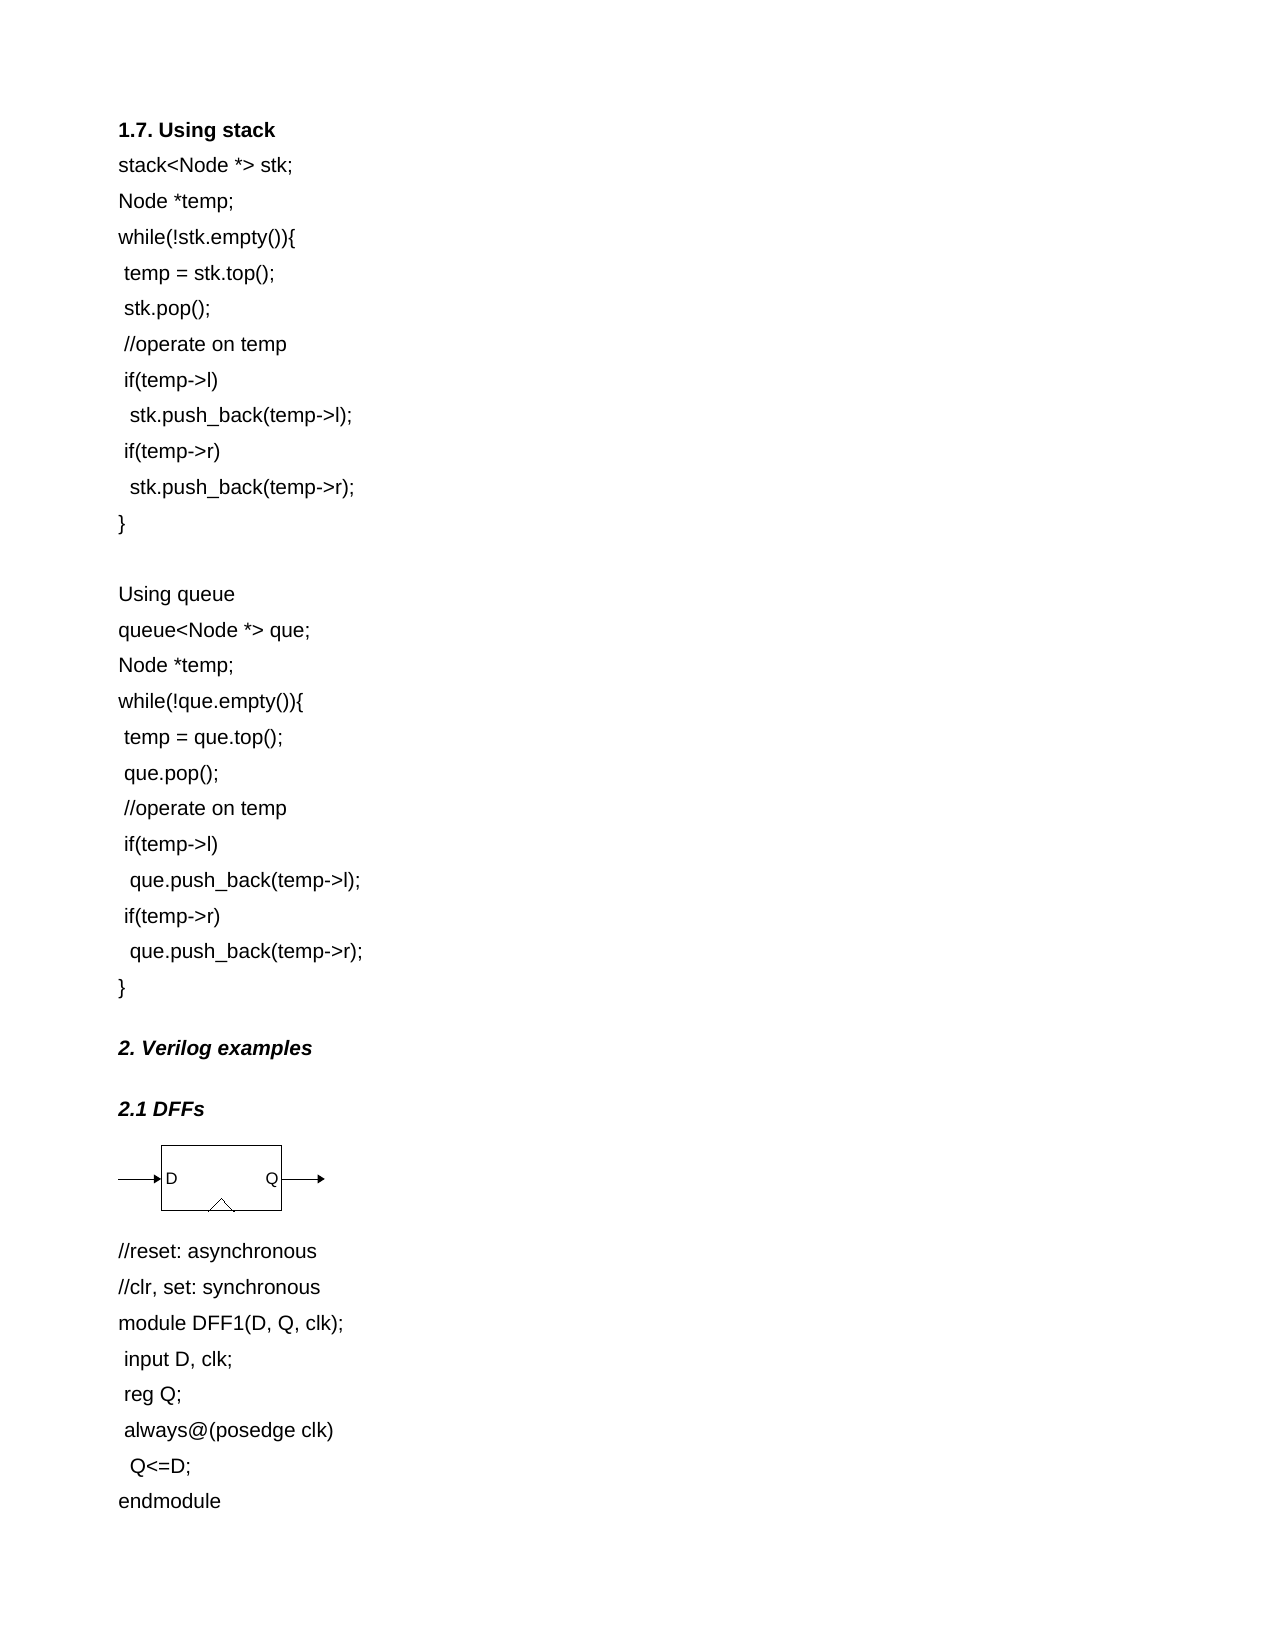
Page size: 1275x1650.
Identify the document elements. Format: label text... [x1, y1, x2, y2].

text while(!stk.empty()){ [118, 225, 1157, 248]
text //operate on temp [118, 797, 1157, 820]
text Node *temp; [118, 189, 1157, 213]
subtitle 1.7. Using stack [118, 118, 1157, 141]
text stk.push_back(temp->l); [118, 404, 1157, 427]
text //reset: asynchronous [118, 1240, 1157, 1263]
text always@(posedge clk) [118, 1419, 1157, 1442]
subtitle 2.1 DFFs [118, 1097, 1157, 1120]
subtitle 2. Verilog examples [118, 1036, 1157, 1059]
text temp = stk.top(); [118, 261, 1157, 284]
text stk.push_back(temp->r); [118, 475, 1157, 499]
text que.pop(); [118, 761, 1157, 784]
text if(temp->l) [118, 368, 1157, 391]
text } [118, 511, 1157, 534]
text if(temp->l) [118, 833, 1157, 856]
text endmodule [118, 1490, 1157, 1513]
text queue<Node *> que; [118, 618, 1157, 642]
text } [118, 976, 1157, 999]
text Node *temp; [118, 654, 1157, 677]
text if(temp->r) [118, 440, 1157, 463]
text if(temp->r) [118, 904, 1157, 927]
text reg Q; [118, 1383, 1157, 1406]
text stk.pop(); [118, 297, 1157, 320]
text module DFF1(D, Q, clk); [118, 1311, 1157, 1335]
text que.push_back(temp->l); [118, 868, 1157, 892]
text temp = que.top(); [118, 726, 1157, 749]
text stack<Node *> stk; [118, 154, 1157, 177]
text //operate on temp [118, 332, 1157, 356]
text input D, clk; [118, 1347, 1157, 1370]
text que.push_back(temp->r); [118, 940, 1157, 963]
text while(!que.empty()){ [118, 690, 1157, 713]
text Q<=D; [118, 1454, 1157, 1478]
text //clr, set: synchronous [118, 1276, 1157, 1299]
text Using queue [118, 583, 1157, 606]
